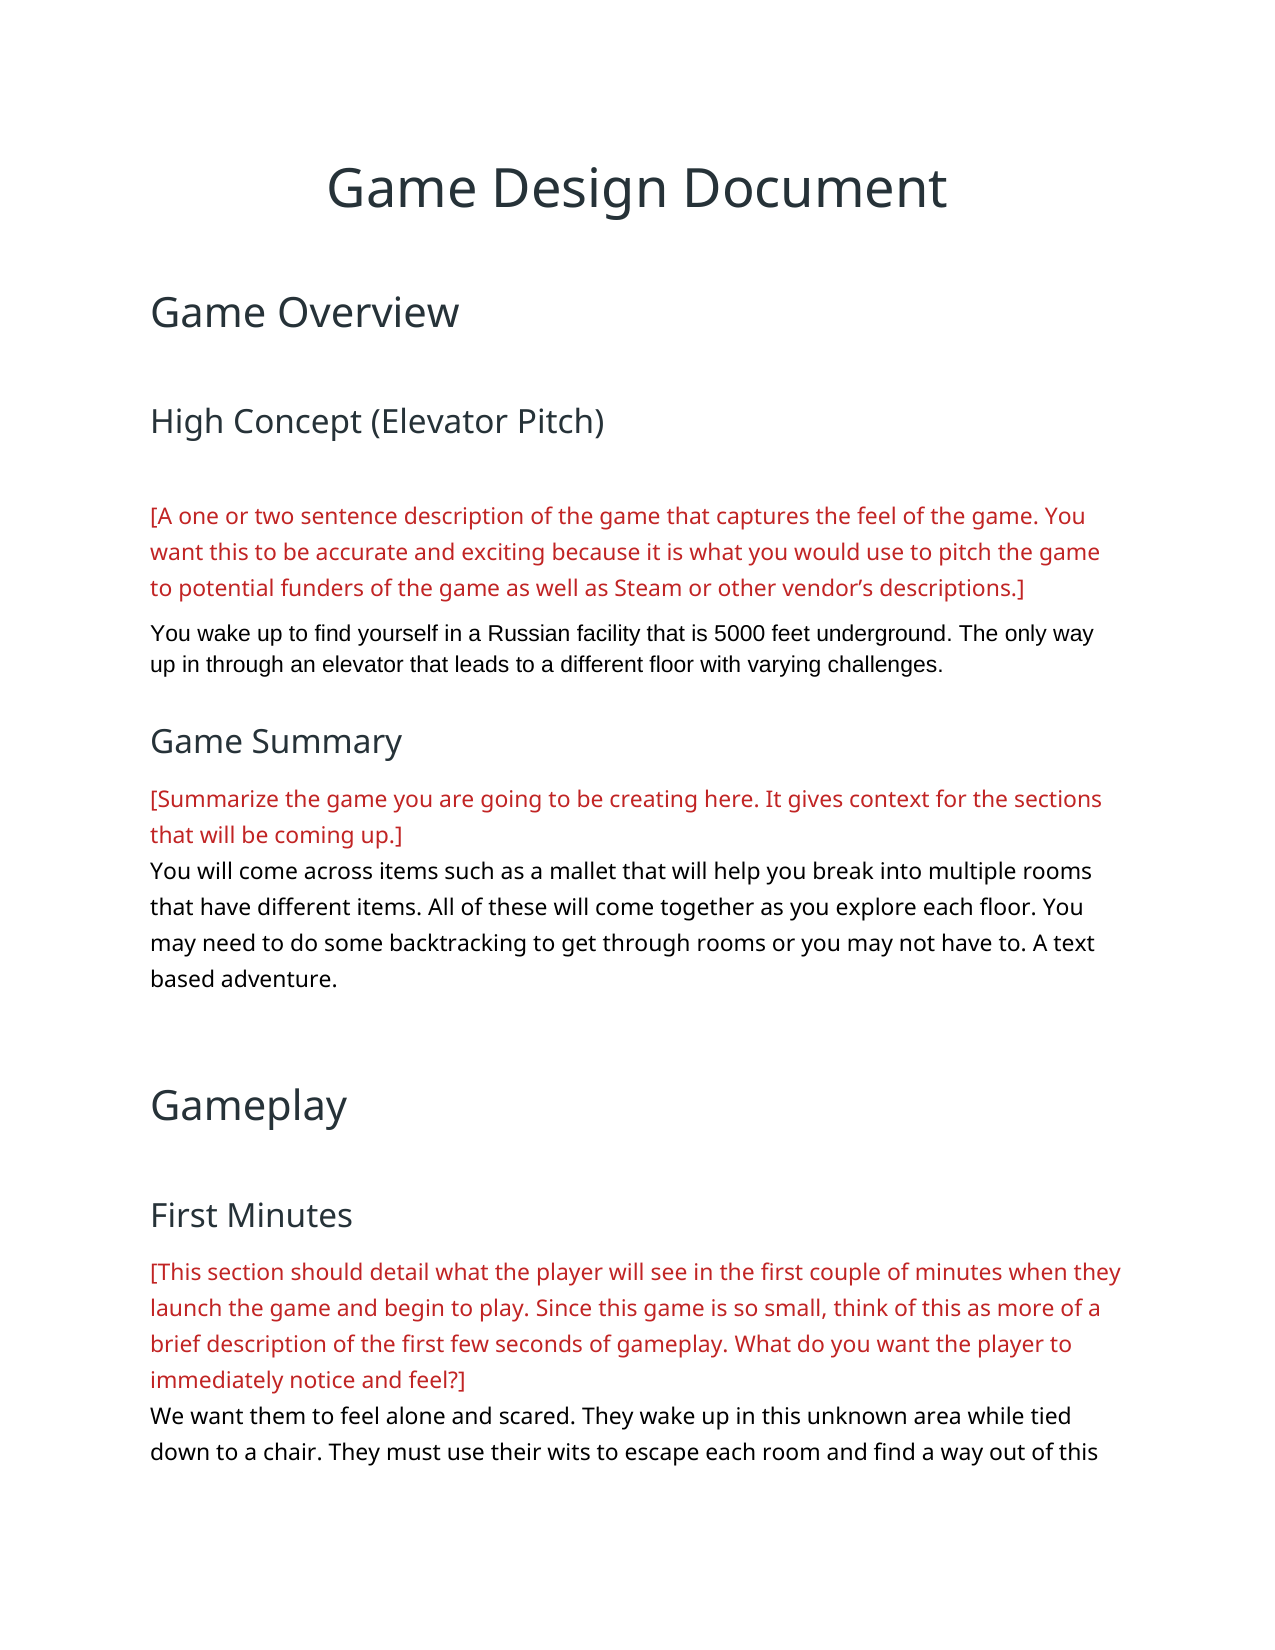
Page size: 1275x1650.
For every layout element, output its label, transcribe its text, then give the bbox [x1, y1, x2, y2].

subtitle [A one or two sentence description of the game that captures the feel of the game. You want this to be accurate and exciting because it is what you would use to pitch the game to potential funders of the game as well as Steam or other vendor’s descriptions.] [150, 500, 1125, 603]
text [This section should detail what the player will see in the first couple of minutes when they launch the game and begin to play. Since this game is so small, think of this as more of a brief description of the first few seconds of gameplay. What do you want the player to immediately notice and feel?] [150, 1256, 1125, 1395]
text You wake up to find yourself in a Russian facility that is 5000 feet underground. The only way up in through an elevator that leads to a different floor with varying challenges. [150, 620, 1125, 677]
title Game Design Document [150, 150, 1125, 224]
subtitle Game Summary [150, 718, 1125, 764]
subtitle High Concept (Elevator Pitch) [150, 398, 1125, 443]
text [Summarize the game you are going to be creating here. It gives context for the sections that will be coming up.] [150, 783, 1125, 850]
text You will come across items such as a mallet that will help you break into multiple rooms that have different items. All of these will come together as you explore each floor. You may need to do some backtracking to get through rooms or you may not have to. A text based adventure. [150, 855, 1125, 994]
text We want them to feel alone and scared. They wake up in this unknown area while tied down to a chair. They must use their wits to escape each room and find a way out of this [150, 1400, 1125, 1467]
subtitle Game Overview [150, 283, 1125, 339]
subtitle First Minutes [150, 1191, 1125, 1237]
subtitle Gameplay [150, 1076, 1125, 1133]
